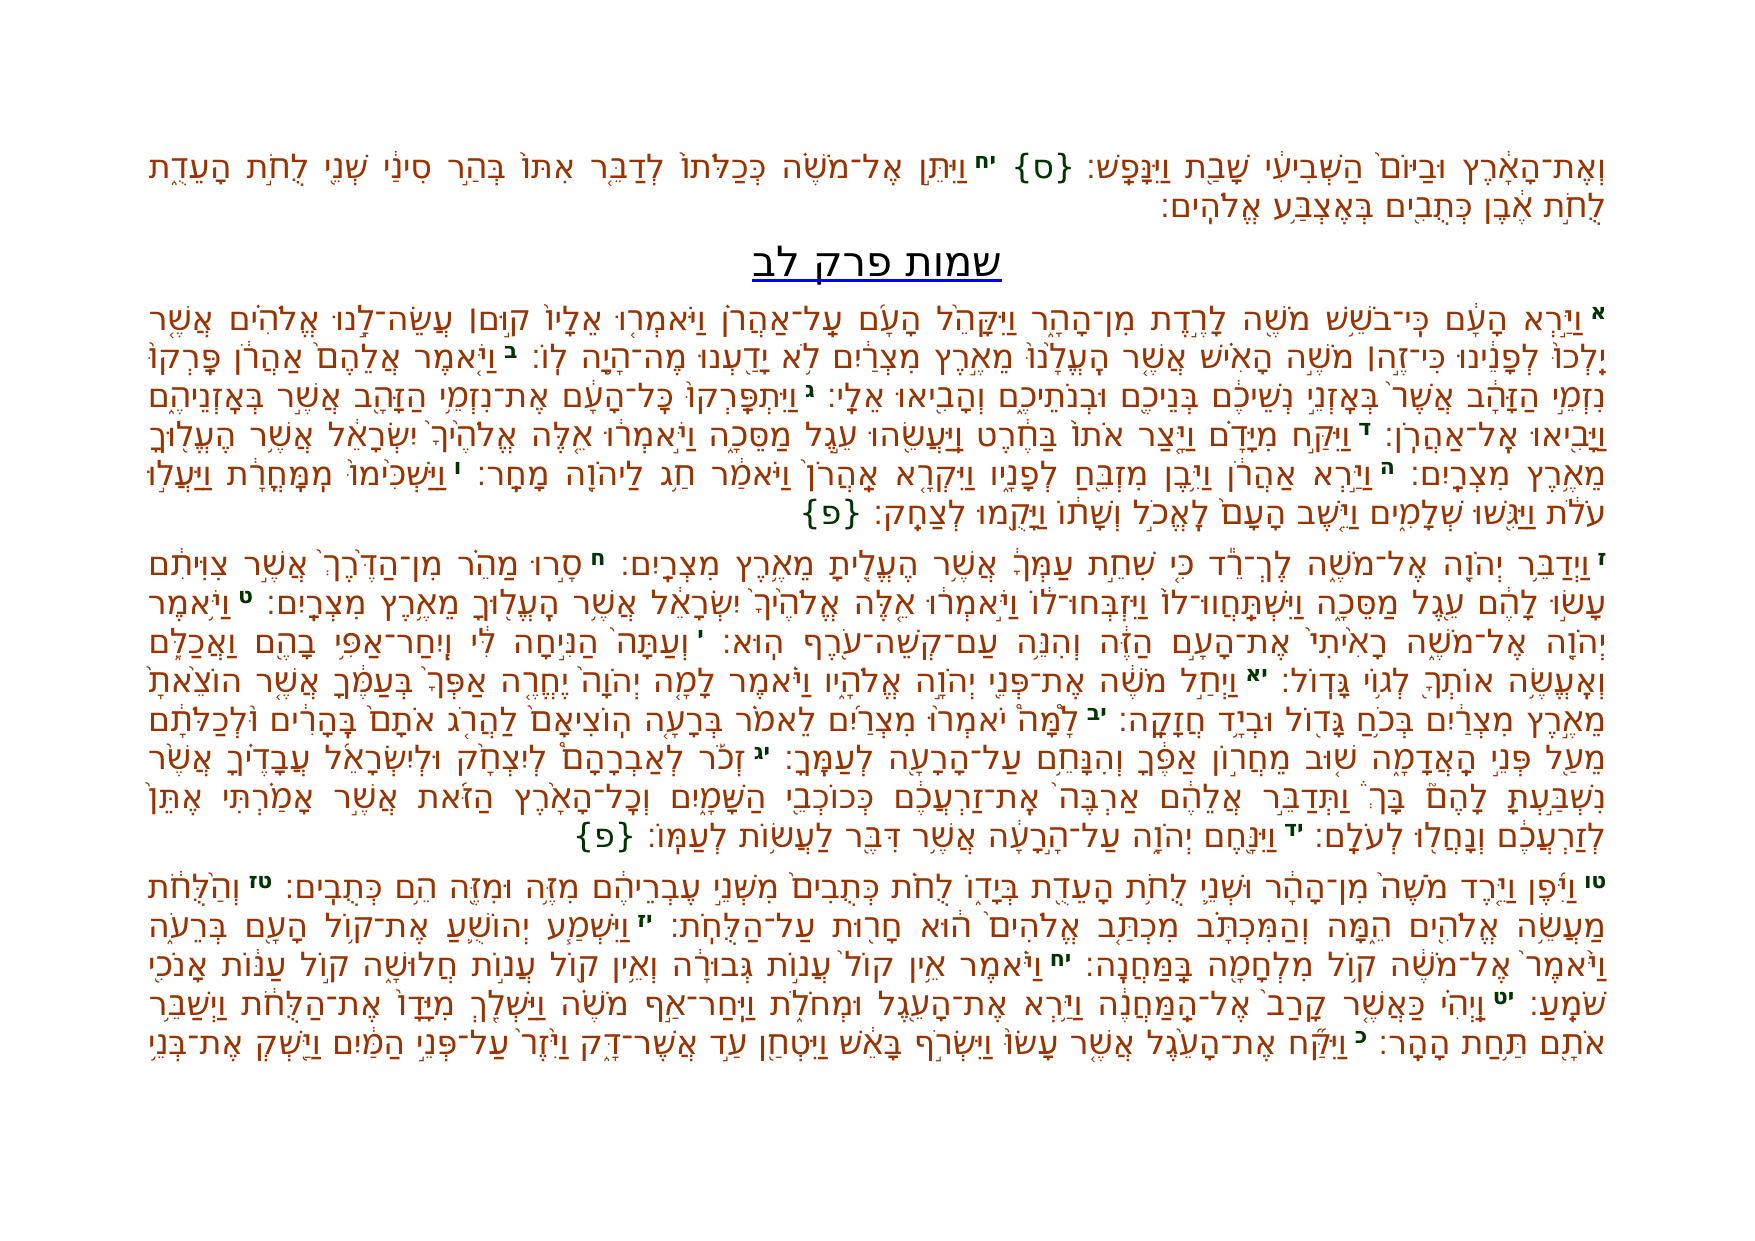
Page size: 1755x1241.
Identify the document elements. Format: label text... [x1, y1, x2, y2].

text וְאֶת־הָאָ֔רֶץ וּבַיּוֹם֙ הַשְּׁבִיעִ֔י שָׁבַ֖ת וַיִּנָּפַֽשׁ׃ {ס} יח וַיִּתֵּ֣ן אֶל־מֹשֶׁ֗ה כְּכַלֹּתוֹ֙ לְדַבֵּ֤ר אִתּוֹ֙ בְּהַ֣ר סִינַ֔י שְׁנֵ֖י לֻחֹ֣ת הָעֵדֻ֑ת לֻחֹ֣ת אֶ֔בֶן כְּתֻבִ֖ים בְּאֶצְבַּ֥ע אֱלֹהִֽים׃ [148, 148, 1606, 225]
text שמות פרק לב [148, 238, 1606, 286]
text טו וַיִּ֜פֶן וַיֵּ֤רֶד מֹשֶׁה֙ מִן־הָהָ֔ר וּשְׁנֵ֛י לֻחֹ֥ת הָעֵדֻ֖ת בְּיָד֑וֹ לֻחֹ֗ת כְּתֻבִים֙ מִשְּׁנֵ֣י עֶבְרֵיהֶ֔ם מִזֶּ֥ה וּמִזֶּ֖ה הֵ֥ם כְּתֻבִֽים׃ טז וְהַ֨לֻּחֹ֔ת מַעֲשֵׂ֥ה אֱלֹהִ֖ים הֵ֑מָּה וְהַמִּכְתָּ֗ב מִכְתַּ֤ב אֱלֹהִים֙ ה֔וּא חָר֖וּת עַל־הַלֻּחֹֽת׃ יז וַיִּשְׁמַ֧ע יְהוֹשֻׁ֛עַ אֶת־ק֥וֹל הָעָ֖ם בְּרֵעֹ֑ה וַיֹּ֙אמֶר֙ אֶל־מֹשֶׁ֔ה ק֥וֹל מִלְחָמָ֖ה בַּֽמַּחֲנֶֽה׃ יח וַיֹּ֗אמֶר אֵ֥ין קוֹל֙ עֲנ֣וֹת גְּבוּרָ֔ה וְאֵ֥ין ק֖וֹל עֲנ֣וֹת חֲלוּשָׁ֑ה ק֣וֹל עַנּ֔וֹת אָנֹכִ֖י שֹׁמֵֽעַ׃ יט וַֽיְהִ֗י כַּאֲשֶׁ֤ר קָרַב֙ אֶל־הַֽמַּחֲנֶ֔ה וַיַּ֥רְא אֶת־הָעֵ֖גֶל וּמְחֹלֹ֑ת וַיִּֽחַר־אַ֣ף מֹשֶׁ֗ה וַיַּשְׁלֵ֤ךְ מִיָּדָו֙ אֶת־הַלֻּחֹ֔ת וַיְשַׁבֵּ֥ר אֹתָ֖ם תַּ֥חַת הָהָֽר׃ כ וַיִּקַּ֞ח אֶת־הָעֵ֨גֶל אֲשֶׁ֤ר עָשׂוּ֙ וַיִּשְׂרֹ֣ף בָּאֵ֔שׁ וַיִּטְחַ֖ן עַ֣ד אֲשֶׁר־דָּ֑ק וַיִּ֙זֶר֙ עַל־פְּנֵ֣י הַמַּ֔יִם וַיַּ֖שְׁקְ אֶת־בְּנֵ֥י [148, 868, 1606, 1062]
text א וַיַּ֣רְא הָעָ֔ם כִּֽי־בֹשֵׁ֥שׁ מֹשֶׁ֖ה לָרֶ֣דֶת מִן־הָהָ֑ר וַיִּקָּהֵ֨ל הָעָ֜ם עַֽל־אַהֲרֹ֗ן וַיֹּאמְר֤וּ אֵלָיו֙ ק֣וּם׀ עֲשֵׂה־לָ֣נוּ אֱלֹהִ֗ים אֲשֶׁ֤ר יֵֽלְכוּ֙ לְפָנֵ֔ינוּ כִּי־זֶ֣ה׀ מֹשֶׁ֣ה הָאִ֗ישׁ אֲשֶׁ֤ר הֶֽעֱלָ֙נוּ֙ מֵאֶ֣רֶץ מִצְרַ֔יִם לֹ֥א יָדַ֖עְנוּ מֶה־הָ֥יָה לֽוֹ׃ ב וַיֹּ֤אמֶר אֲלֵהֶם֙ אַהֲרֹ֔ן פָּֽרְקוּ֙ נִזְמֵ֣י הַזָּהָ֔ב אֲשֶׁר֙ בְּאׇזְנֵ֣י נְשֵׁיכֶ֔ם בְּנֵיכֶ֖ם וּבְנֹתֵיכֶ֑ם וְהָבִ֖יאוּ אֵלָֽי׃ ג וַיִּתְפָּֽרְקוּ֙ כׇּל־הָעָ֔ם אֶת־נִזְמֵ֥י הַזָּהָ֖ב אֲשֶׁ֣ר בְּאׇזְנֵיהֶ֑ם וַיָּבִ֖יאוּ אֶֽל־אַהֲרֹֽן׃ ד וַיִּקַּ֣ח מִיָּדָ֗ם וַיָּ֤צַר אֹתוֹ֙ בַּחֶ֔רֶט וַֽיַּעֲשֵׂ֖הוּ עֵ֣גֶל מַסֵּכָ֑ה וַיֹּ֣אמְר֔וּ אֵ֤לֶּה אֱלֹהֶ֙יךָ֙ יִשְׂרָאֵ֔ל אֲשֶׁ֥ר הֶעֱל֖וּךָ מֵאֶ֥רֶץ מִצְרָֽיִם׃ ה וַיַּ֣רְא אַהֲרֹ֔ן וַיִּ֥בֶן מִזְבֵּ֖חַ לְפָנָ֑יו וַיִּקְרָ֤א אַֽהֲרֹן֙ וַיֹּאמַ֔ר חַ֥ג לַיהֹוָ֖ה מָחָֽר׃ ו וַיַּשְׁכִּ֙ימוּ֙ מִֽמׇּחֳרָ֔ת וַיַּעֲל֣וּ עֹלֹ֔ת וַיַּגִּ֖שׁוּ שְׁלָמִ֑ים וַיֵּ֤שֶׁב הָעָם֙ לֶֽאֱכֹ֣ל וְשָׁת֔וֹ וַיָּקֻ֖מוּ לְצַחֵֽק׃ {פ} [148, 299, 1606, 532]
text ז וַיְדַבֵּ֥ר יְהֹוָ֖ה אֶל־מֹשֶׁ֑ה לֶךְ־רֵ֕ד כִּ֚י שִׁחֵ֣ת עַמְּךָ֔ אֲשֶׁ֥ר הֶעֱלֵ֖יתָ מֵאֶ֥רֶץ מִצְרָֽיִם׃ ח סָ֣רוּ מַהֵ֗ר מִן־הַדֶּ֙רֶךְ֙ אֲשֶׁ֣ר צִוִּיתִ֔ם עָשׂ֣וּ לָהֶ֔ם עֵ֖גֶל מַסֵּכָ֑ה וַיִּשְׁתַּֽחֲווּ־לוֹ֙ וַיִּזְבְּחוּ־ל֔וֹ וַיֹּ֣אמְר֔וּ אֵ֤לֶּה אֱלֹהֶ֙יךָ֙ יִשְׂרָאֵ֔ל אֲשֶׁ֥ר הֶֽעֱל֖וּךָ מֵאֶ֥רֶץ מִצְרָֽיִם׃ ט וַיֹּ֥אמֶר יְהֹוָ֖ה אֶל־מֹשֶׁ֑ה רָאִ֙יתִי֙ אֶת־הָעָ֣ם הַזֶּ֔ה וְהִנֵּ֥ה עַם־קְשֵׁה־עֹ֖רֶף הֽוּא׃ י וְעַתָּה֙ הַנִּ֣יחָה לִּ֔י וְיִֽחַר־אַפִּ֥י בָהֶ֖ם וַאֲכַלֵּ֑ם וְאֶֽעֱשֶׂ֥ה אוֹתְךָ֖ לְג֥וֹי גָּדֽוֹל׃ יא וַיְחַ֣ל מֹשֶׁ֔ה אֶת־פְּנֵ֖י יְהֹוָ֣ה אֱלֹהָ֑יו וַיֹּ֗אמֶר לָמָ֤ה יְהֹוָה֙ יֶחֱרֶ֤ה אַפְּךָ֙ בְּעַמֶּ֔ךָ אֲשֶׁ֤ר הוֹצֵ֙אתָ֙ מֵאֶ֣רֶץ מִצְרַ֔יִם בְּכֹ֥חַ גָּד֖וֹל וּבְיָ֥ד חֲזָקָֽה׃ יב לָ֩מָּה֩ יֹאמְר֨וּ מִצְרַ֜יִם לֵאמֹ֗ר בְּרָעָ֤ה הֽוֹצִיאָם֙ לַהֲרֹ֤ג אֹתָם֙ בֶּֽהָרִ֔ים וּ֨לְכַלֹּתָ֔ם מֵעַ֖ל פְּנֵ֣י הָֽאֲדָמָ֑ה שׁ֚וּב מֵחֲר֣וֹן אַפֶּ֔ךָ וְהִנָּחֵ֥ם עַל־הָרָעָ֖ה לְעַמֶּֽךָ׃ יג זְכֹ֡ר לְאַבְרָהָם֩ לְיִצְחָ֨ק וּלְיִשְׂרָאֵ֜ל עֲבָדֶ֗יךָ אֲשֶׁ֨ר נִשְׁבַּ֣עְתָּ לָהֶם֮ בָּךְ֒ וַתְּדַבֵּ֣ר אֲלֵהֶ֔ם אַרְבֶּה֙ אֶֽת־זַרְעֲכֶ֔ם כְּכוֹכְבֵ֖י הַשָּׁמָ֑יִם וְכׇל־הָאָ֨רֶץ הַזֹּ֜את אֲשֶׁ֣ר אָמַ֗רְתִּי אֶתֵּן֙ לְזַרְעֲכֶ֔ם וְנָחֲל֖וּ לְעֹלָֽם׃ יד וַיִּנָּ֖חֶם יְהֹוָ֑ה עַל־הָ֣רָעָ֔ה אֲשֶׁ֥ר דִּבֶּ֖ר לַעֲשׂ֥וֹת לְעַמּֽוֹ׃ {פ} [148, 544, 1606, 855]
